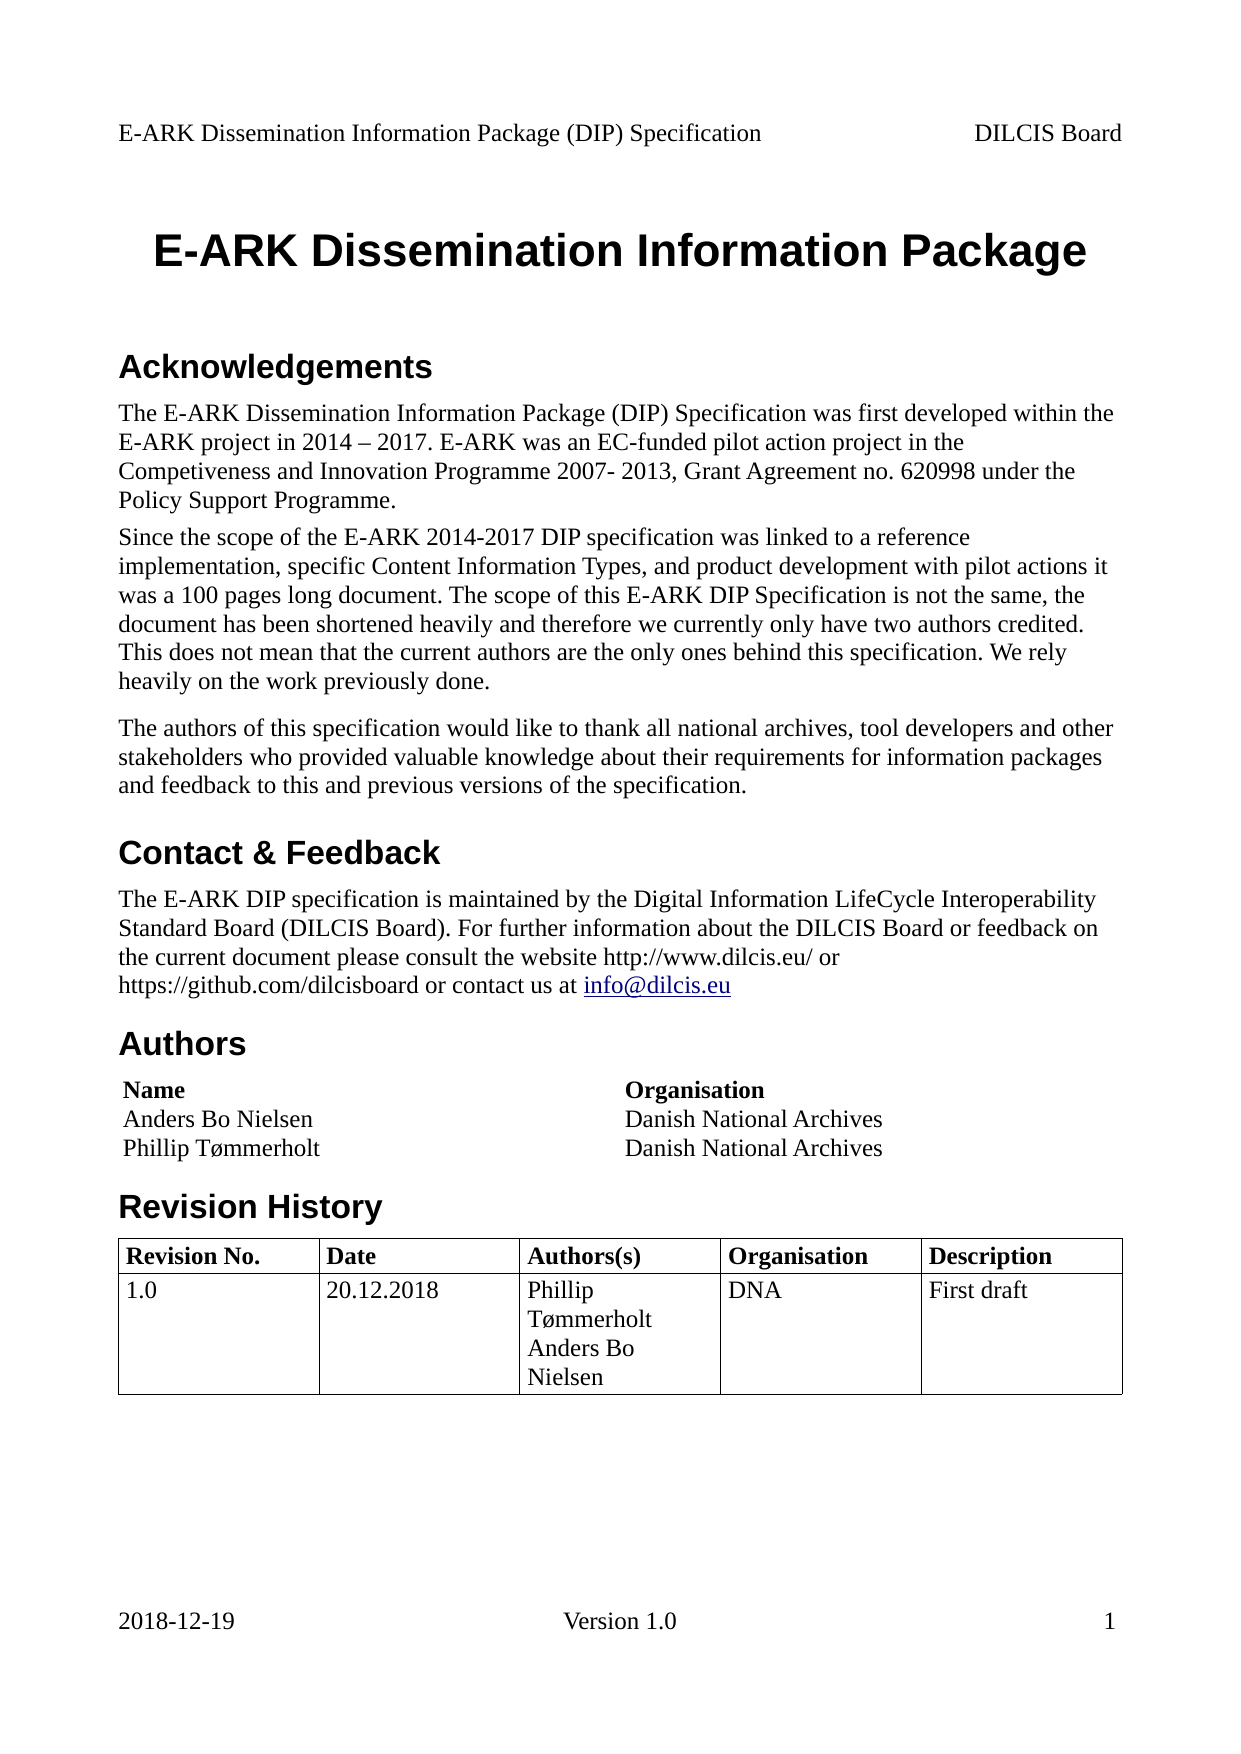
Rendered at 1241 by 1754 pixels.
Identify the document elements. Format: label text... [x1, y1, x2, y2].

text E-ARK Dissemination Information Package [118, 223, 1122, 276]
table_cell Phillip Tømmerholt [118, 1133, 620, 1162]
table_cell Anders Bo Nielsen [118, 1104, 620, 1133]
text Acknowledgements [118, 347, 1122, 386]
text Contact & Feedback [118, 833, 1122, 872]
table_header Authors(s) [520, 1239, 720, 1272]
table_header Organisation [620, 1075, 1122, 1104]
table_header Revision No. [119, 1239, 319, 1272]
text Since the scope of the E-ARK 2014-2017 DIP specification was linked to a reference implementation, specific Content Information Types, and product development with pilot actions it was a 100 pages long document. The scope of this E-ARK DIP Specification is not the same, the document has been shortened heavily and therefore we currently only have two authors credited. This does not mean that the current authors are the only ones behind this specification. We rely heavily on the work previously done. [118, 522, 1122, 695]
text Revision History [118, 1187, 1122, 1225]
text Authors [118, 1024, 1122, 1063]
table_cell 20.12.2018 [320, 1274, 519, 1393]
table_cell Phillip Tømmerholt Anders Bo Nielsen [520, 1274, 720, 1393]
table_header Description [922, 1239, 1122, 1272]
table_cell DNA [721, 1274, 921, 1393]
table_cell 1.0 [119, 1274, 319, 1393]
table_header Organisation [721, 1239, 921, 1272]
table_cell Danish National Archives [620, 1104, 1122, 1133]
table_cell Danish National Archives [620, 1133, 1122, 1162]
text The authors of this specification would like to thank all national archives, tool developers and other stakeholders who provided valuable knowledge about their requirements for information packages and feedback to this and previous versions of the specification. [118, 713, 1122, 799]
text The E-ARK Dissemination Information Package (DIP) Specification was first developed within the E-ARK project in 2014 – 2017. E-ARK was an EC-funded pilot action project in the Competiveness and Innovation Programme 2007- 2013, Grant Agreement no. 620998 under the Policy Support Programme. [118, 398, 1122, 513]
table_cell First draft [922, 1274, 1122, 1393]
text The E-ARK DIP specification is maintained by the Digital Information LifeCycle Interoperability Standard Board (DILCIS Board). For further information about the DILCIS Board or feedback on the current document please consult the website http://www.dilcis.eu/ or https://github.com/dilcisboard or contact us at info@dilcis.eu [118, 884, 1122, 999]
table_header Name [118, 1075, 620, 1104]
table_header Date [320, 1239, 519, 1272]
